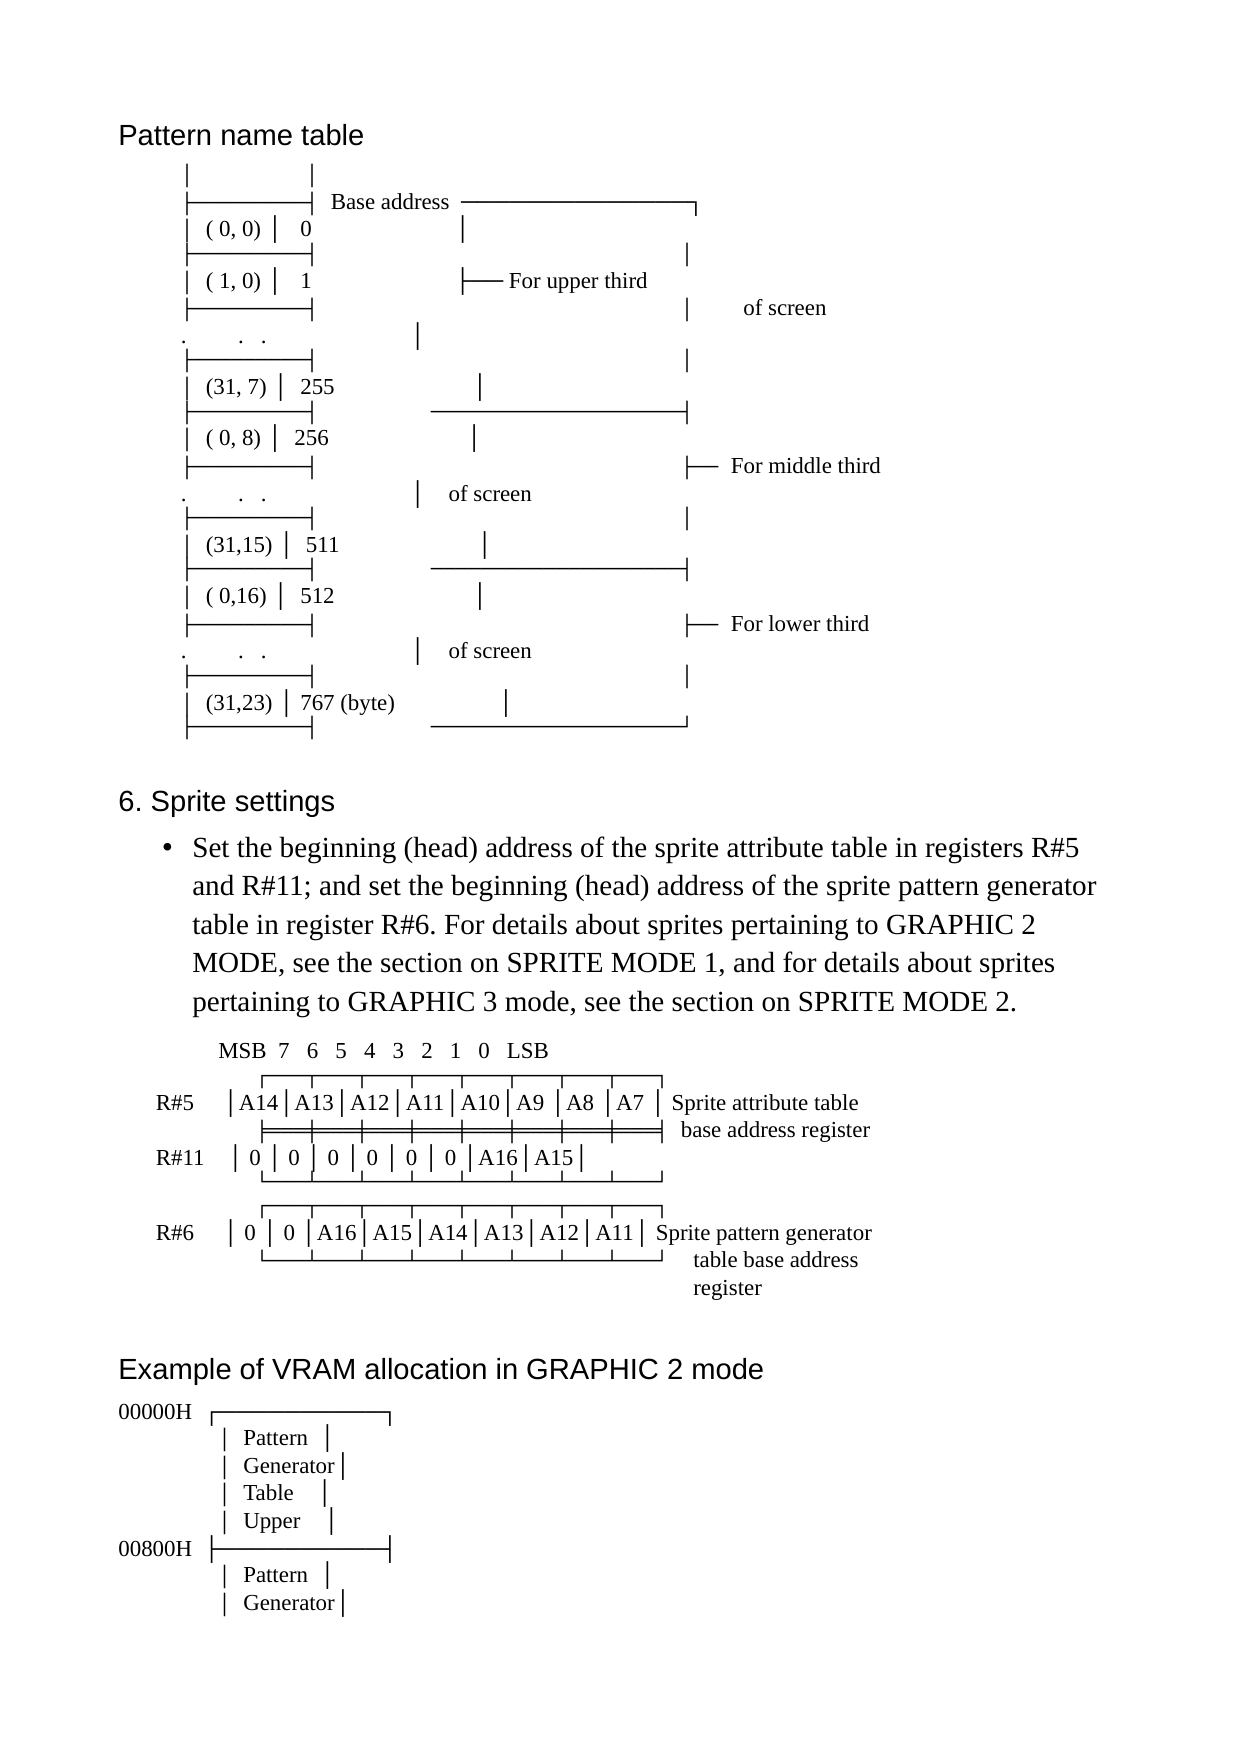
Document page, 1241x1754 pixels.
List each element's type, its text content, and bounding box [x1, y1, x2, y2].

subtitle Example of VRAM allocation in GRAPHIC 2 mode [118, 1352, 1122, 1385]
text ├─────────┤ │ [187, 665, 311, 675]
text R#6 │ 0 │ 0 │A16│A15│A14│A13│A12│A11│ Sprite pattern generator [532, 1219, 586, 1246]
text R#11 │ 0 │ 0 │ 0 │ 0 │ 0 │ 0 │A16│A15│ [236, 1144, 273, 1171]
text ┌───┬───┬───┬───┬───┬───┬───┬───┐ [118, 1065, 1122, 1088]
text │ ( 0, 8) │ 256 │ [275, 424, 473, 452]
text R#11 │ 0 │ 0 │ 0 │ 0 │ 0 │ 0 │A16│A15│ [275, 1144, 312, 1171]
text │ ( 0,16) │ 512 │ [281, 582, 478, 610]
text │ (31, 7) │ 255 │ [118, 373, 279, 401]
text MSB 7 6 5 4 3 2 1 0 LSB [118, 1037, 1122, 1065]
text ├─────────┤ │ [187, 676, 311, 688]
text R#11 │ 0 │ 0 │ 0 │ 0 │ 0 │ 0 │A16│A15│ [432, 1144, 469, 1171]
text │ Pattern │ [328, 1424, 1122, 1452]
text ├─────────┤ │ [118, 243, 1122, 267]
text ├─────────┤ │ of screen [118, 294, 1122, 322]
text ├─────────┤ ├── For lower third [118, 610, 1122, 637]
text │ ( 0, 0) │ 0 │ [275, 215, 461, 243]
text R#11 │ 0 │ 0 │ 0 │ 0 │ 0 │ 0 │A16│A15│ [392, 1144, 430, 1171]
text ├─────────┤ │ [312, 665, 686, 688]
text register [118, 1274, 1122, 1301]
text │ Generator│ [118, 1588, 1122, 1616]
text ├─────────┤ ────────────────────┤ [187, 412, 311, 424]
text 00800H ├──────────┤ [118, 1534, 1122, 1561]
text │ ( 0, 8) │ 256 │ [475, 424, 1122, 452]
text │ Pattern │ [118, 1424, 326, 1452]
text R#6 │ 0 │ 0 │A16│A15│A14│A13│A12│A11│ Sprite pattern generator [118, 1219, 229, 1246]
list Set the beginning (head) address of the sprite attribute table in registers R#5 and R#11; and set the beginning (head) address of the sprite pattern generator table in register R#6. For details about sprites pertaining to GRAPHIC 2 MODE, see the section on SPRITE MODE 1, and for details about sprites pertaining to GRAPHIC 3 mode, see the section on SPRITE MODE 2. [162, 830, 1122, 1018]
text │ ( 0,16) │ 512 │ [480, 582, 1122, 610]
text R#6 │ 0 │ 0 │A16│A15│A14│A13│A12│A11│ Sprite pattern generator [476, 1219, 530, 1246]
text R#6 │ 0 │ 0 │A16│A15│A14│A13│A12│A11│ Sprite pattern generator [588, 1219, 640, 1246]
text ╞═══╪═══╪═══╪═══╪═══╪═══╪═══╪═══╡ base address register [118, 1116, 1122, 1144]
text ├─────────┤ ────────────────────┤ [118, 401, 186, 424]
text R#11 │ 0 │ 0 │ 0 │ 0 │ 0 │ 0 │A16│A15│ [526, 1144, 580, 1171]
text . . . │ of screen [118, 479, 1122, 507]
text ├─────────┤ ────────────────────┘ [118, 716, 1122, 740]
text │ Table │ [325, 1479, 1122, 1507]
text R#6 │ 0 │ 0 │A16│A15│A14│A13│A12│A11│ Sprite pattern generator [309, 1219, 363, 1246]
text │ ( 0, 0) │ 0 │ [118, 215, 273, 243]
text ├─────────┤ ────────────────────┤ [312, 401, 686, 424]
text │ Generator│ [343, 1452, 1122, 1479]
text ┌───┬───┬───┬───┬───┬───┬───┬───┐ [118, 1195, 1122, 1219]
text ├─────────┤ ────────────────────┤ [187, 401, 311, 411]
text │ Upper │ [118, 1507, 330, 1534]
text . . . │ of screen [118, 637, 416, 665]
text R#5 │A14│A13│A12│A11│A10│A9 │A8 │A7 │ Sprite attribute table [118, 1088, 1122, 1116]
text . . . │ of screen [418, 637, 1122, 665]
text ├─────────┤ ────────────────────┤ [687, 401, 1122, 424]
text ├─────────┤ │ [118, 665, 186, 688]
text 00000H ┌──────────┐ [118, 1398, 1122, 1424]
text │ (31,15) │ 511 │ [287, 531, 483, 558]
text │ ( 1, 0) │ 1 ├── For upper third [118, 267, 273, 294]
text ├─────────┤ Base address ──────────────┐ [118, 188, 1122, 215]
text │ (31, 7) │ 255 │ [281, 373, 478, 401]
text │ │ [118, 164, 1122, 188]
text │ Pattern │ [118, 1561, 326, 1588]
text └───┴───┴───┴───┴───┴───┴───┴───┘ [118, 1171, 1122, 1195]
text ├─────────┤ ────────────────────┤ [118, 558, 1122, 582]
text ├─────────┤ │ [118, 349, 1122, 373]
text └───┴───┴───┴───┴───┴───┴───┴───┘ table base address [118, 1246, 1122, 1274]
text │ Upper │ [332, 1507, 1122, 1534]
text │ ( 1, 0) │ 1 ├── For upper third [275, 267, 461, 294]
text R#11 │ 0 │ 0 │ 0 │ 0 │ 0 │ 0 │A16│A15│ [582, 1144, 1122, 1171]
text R#11 │ 0 │ 0 │ 0 │ 0 │ 0 │ 0 │A16│A15│ [471, 1144, 524, 1171]
text │ (31,15) │ 511 │ [118, 531, 285, 558]
text │ ( 0, 0) │ 0 │ [463, 215, 1122, 243]
text R#6 │ 0 │ 0 │A16│A15│A14│A13│A12│A11│ Sprite pattern generator [421, 1219, 474, 1246]
text │ (31,23) │ 767 (byte) │ [118, 688, 1122, 716]
text R#6 │ 0 │ 0 │A16│A15│A14│A13│A12│A11│ Sprite pattern generator [365, 1219, 419, 1246]
subtitle 6. Sprite settings [118, 784, 1122, 817]
text │ Generator│ [118, 1452, 341, 1479]
text │ Table │ [118, 1479, 323, 1507]
text │ Pattern │ [328, 1561, 1122, 1588]
text . . . │ [118, 322, 416, 349]
text │ (31,15) │ 511 │ [485, 531, 1122, 558]
text │ ( 1, 0) │ 1 ├── For upper third [463, 267, 1122, 294]
text R#11 │ 0 │ 0 │ 0 │ 0 │ 0 │ 0 │A16│A15│ [353, 1144, 390, 1171]
text R#6 │ 0 │ 0 │A16│A15│A14│A13│A12│A11│ Sprite pattern generator [642, 1219, 1122, 1246]
text │ ( 0,16) │ 512 │ [118, 582, 279, 610]
text ├─────────┤ │ [118, 507, 1122, 531]
text │ ( 0, 8) │ 256 │ [118, 424, 273, 452]
subtitle Pattern name table [118, 118, 1122, 152]
text │ (31, 7) │ 255 │ [480, 373, 1122, 401]
text R#11 │ 0 │ 0 │ 0 │ 0 │ 0 │ 0 │A16│A15│ [118, 1144, 234, 1171]
text . . . │ [418, 322, 1122, 349]
text R#11 │ 0 │ 0 │ 0 │ 0 │ 0 │ 0 │A16│A15│ [314, 1144, 351, 1171]
text ├─────────┤ │ [687, 665, 1122, 688]
text ├─────────┤ ├── For middle third [118, 452, 1122, 479]
